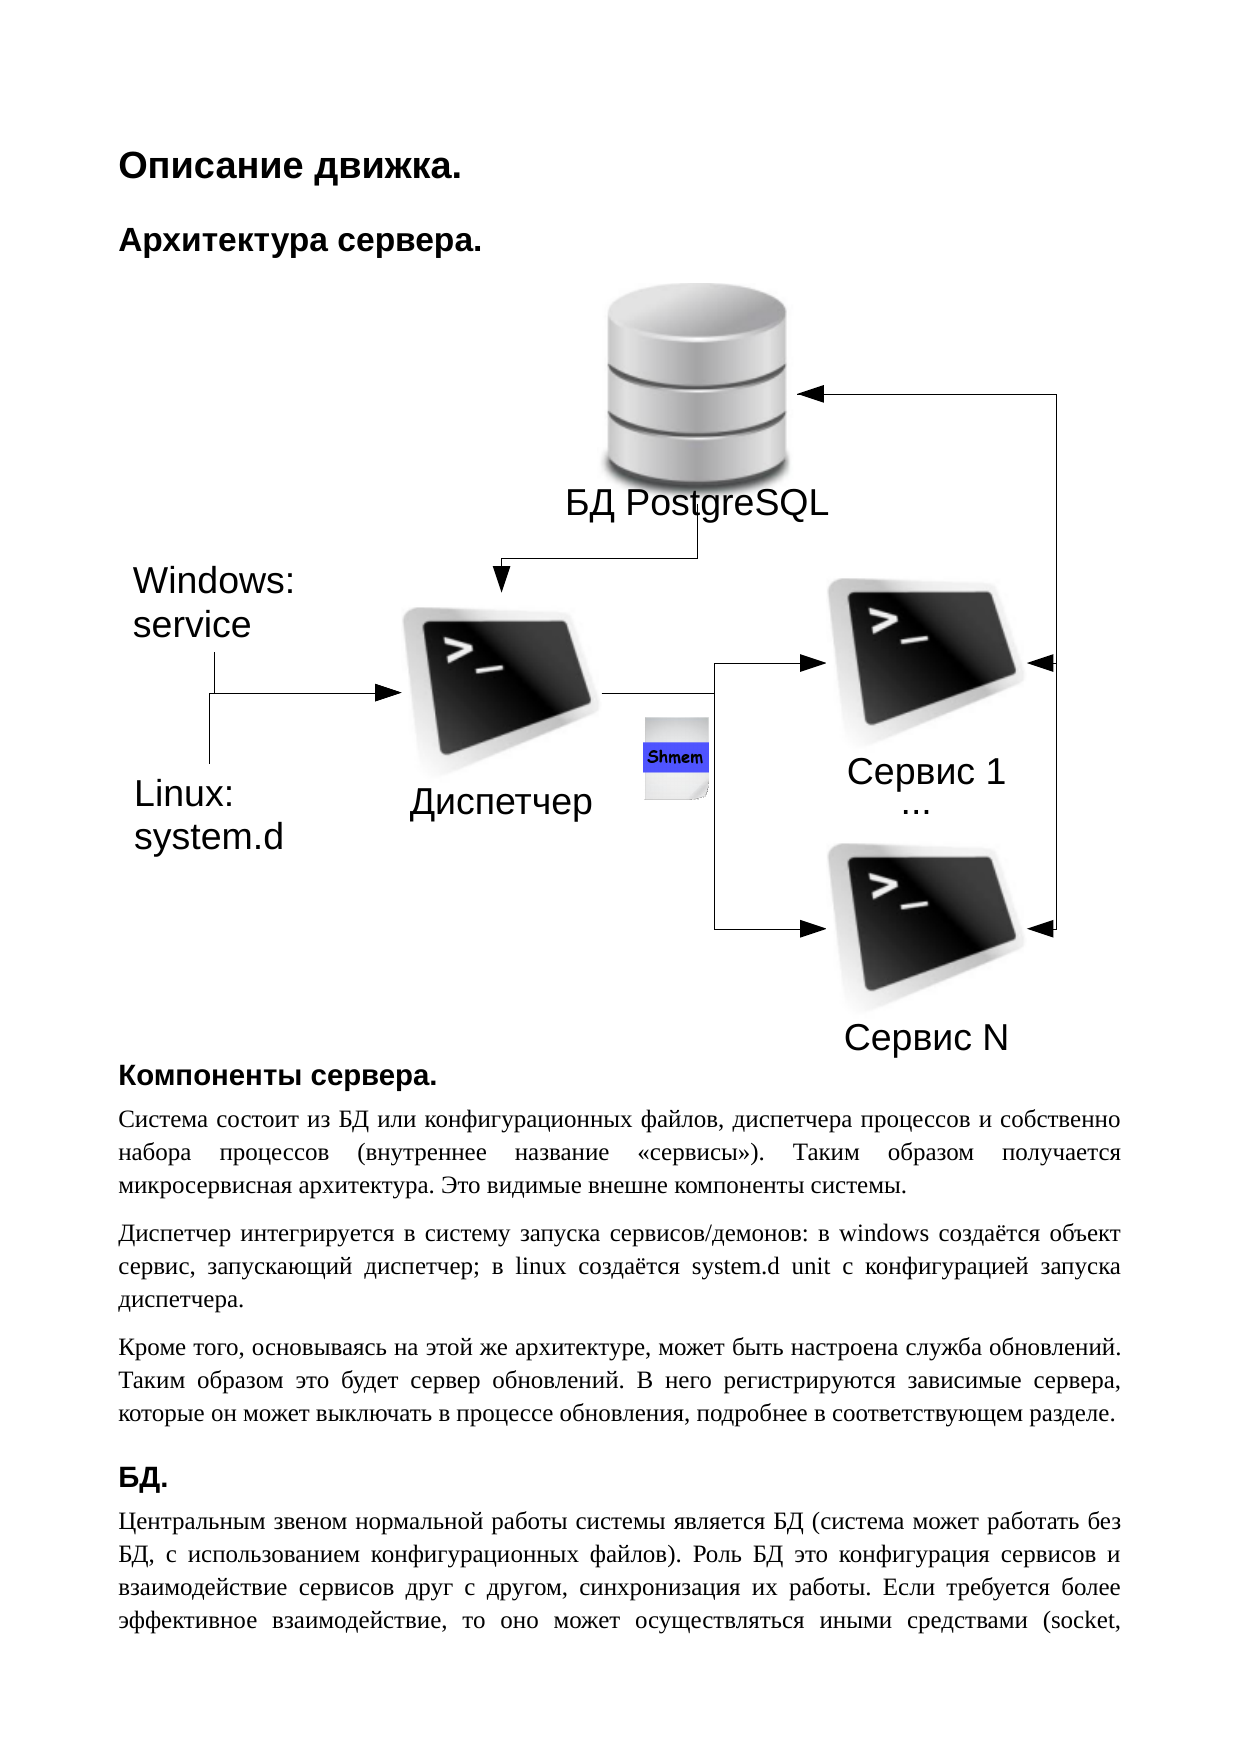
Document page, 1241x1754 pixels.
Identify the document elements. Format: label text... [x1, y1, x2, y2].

subtitle Архитектура сервера. [118, 220, 1122, 259]
picture [784, 492, 798, 504]
picture [826, 828, 1027, 1029]
subtitle БД. [118, 1460, 1122, 1494]
picture [826, 563, 1027, 763]
picture [643, 717, 709, 800]
picture [632, 492, 644, 502]
picture [401, 592, 602, 793]
text Центральным звеном нормальной работы системы является БД (система может работать без БД, с использованием конфигурационных файлов). Роль БД это конфигурация сервисов и взаимодействие сервисов друг с другом, синхронизация их работы. Если требуется более эффективное взаимодействие, то оно может осуществляться иными средствами (socket, [118, 1506, 1122, 1634]
subtitle Описание движка. [118, 143, 1122, 187]
text Кроме того, основываясь на этой же архитектуре, может быть настроена служба обновлений. Таким образом это будет сервер обновлений. В него регистрируются зависимые сервера, которые он может выключать в процессе обновления, подробнее в соответствующем разделе. [118, 1332, 1122, 1427]
picture [599, 492, 607, 504]
picture [655, 497, 666, 504]
text Диспетчер интегрируется в систему запуска сервисов/демонов: в windows создаётся объект сервис, запускающий диспетчер; в linux создаётся system.d unit с конфигурацией запуска диспетчера. [118, 1218, 1122, 1313]
picture [597, 283, 798, 504]
picture [705, 497, 715, 504]
text Система состоит из БД или конфигурационных файлов, диспетчера процессов и собственно набора процессов (внутреннее название «сервисы»). Таким образом получается микросервисная архитектура. Это видимые внешне компоненты системы. [118, 1104, 1122, 1199]
subtitle Компоненты сервера. [118, 286, 1122, 1092]
picture [738, 497, 749, 503]
